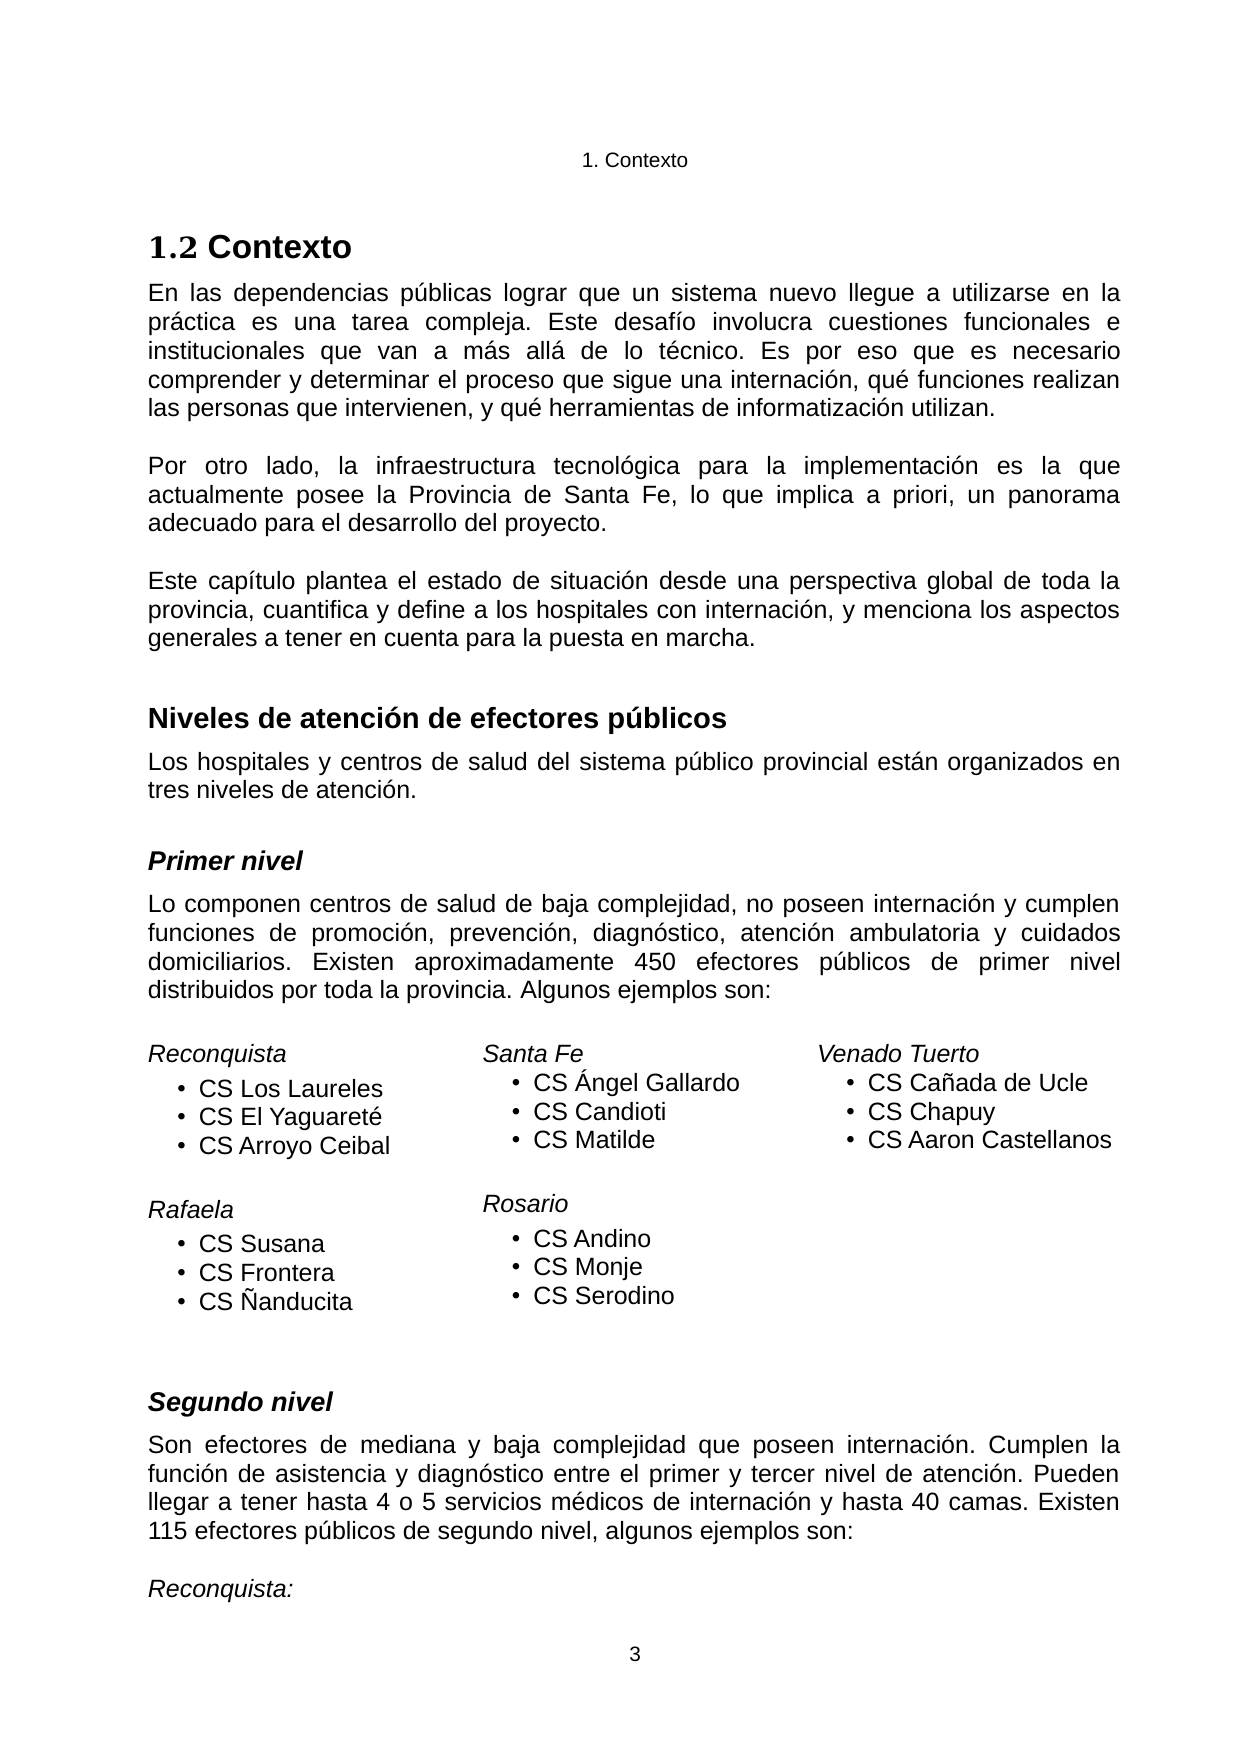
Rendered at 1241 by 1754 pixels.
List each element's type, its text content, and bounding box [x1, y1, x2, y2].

text Rosario [482, 1189, 787, 1218]
text Rafaela [148, 1195, 453, 1223]
text Los hospitales y centros de salud del sistema público provincial están organizados en tres niveles de atención. [148, 747, 1122, 804]
text Reconquista [148, 1039, 453, 1068]
list CS Matilde [482, 1125, 787, 1154]
list CS Ángel Gallardo [482, 1068, 787, 1096]
list CS Frontera [148, 1258, 453, 1287]
list CS Serodino [482, 1281, 787, 1310]
list CS Candioti [482, 1096, 787, 1125]
list CS Arroyo Ceibal [148, 1131, 453, 1160]
list CS Andino [482, 1223, 787, 1252]
text Santa Fe [482, 1039, 787, 1068]
text En las dependencias públicas lograr que un sistema nuevo llegue a utilizarse en la práctica es una tarea compleja. Este desafío involucra cuestiones funcionales e institucionales que van a más allá de lo técnico. Es por eso que es necesario comprender y determinar el proceso que sigue una internación, qué funciones realizan las personas que intervienen, y qué herramientas de informatización utilizan. [148, 278, 1122, 422]
list CS Aaron Castellanos [817, 1125, 1122, 1154]
text Este capítulo plantea el estado de situación desde una perspectiva global de toda la provincia, cuantifica y define a los hospitales con internación, y menciona los aspectos generales a tener en cuenta para la puesta en marcha. [148, 566, 1122, 652]
text Son efectores de mediana y baja complejidad que poseen internación. Cumplen la función de asistencia y diagnóstico entre el primer y tercer nivel de atención. Pueden llegar a tener hasta 4 o 5 servicios médicos de internación y hasta 40 camas. Existen 115 efectores públicos de segundo nivel, algunos ejemplos son: [148, 1430, 1122, 1545]
list CS Los Laureles [148, 1073, 453, 1102]
subtitle Segundo nivel [148, 1386, 1122, 1417]
list CS Cañada de Ucle [817, 1068, 1122, 1096]
list CS Susana [148, 1229, 453, 1258]
list CS Chapuy [817, 1096, 1122, 1125]
subtitle Primer nivel [148, 845, 1122, 877]
text Reconquista: [148, 1573, 1122, 1602]
list CS Ñanducita [148, 1287, 453, 1316]
text Por otro lado, la infraestructura tecnológica para la implementación es la que actualmente posee la Provincia de Santa Fe, lo que implica a priori, un panorama adecuado para el desarrollo del proyecto. [148, 451, 1122, 537]
subtitle Niveles de atención de efectores públicos [148, 701, 1122, 734]
list CS El Yaguareté [148, 1102, 453, 1131]
text Venado Tuerto [817, 1039, 1122, 1068]
text Lo componen centros de salud de baja complejidad, no poseen internación y cumplen funciones de promoción, prevención, diagnóstico, atención ambulatoria y cuidados domiciliarios. Existen aproximadamente 450 efectores públicos de primer nivel distribuidos por toda la provincia. Algunos ejemplos son: [148, 889, 1122, 1004]
subtitle 1.2 Contexto [148, 227, 1122, 266]
list CS Monje [482, 1252, 787, 1281]
